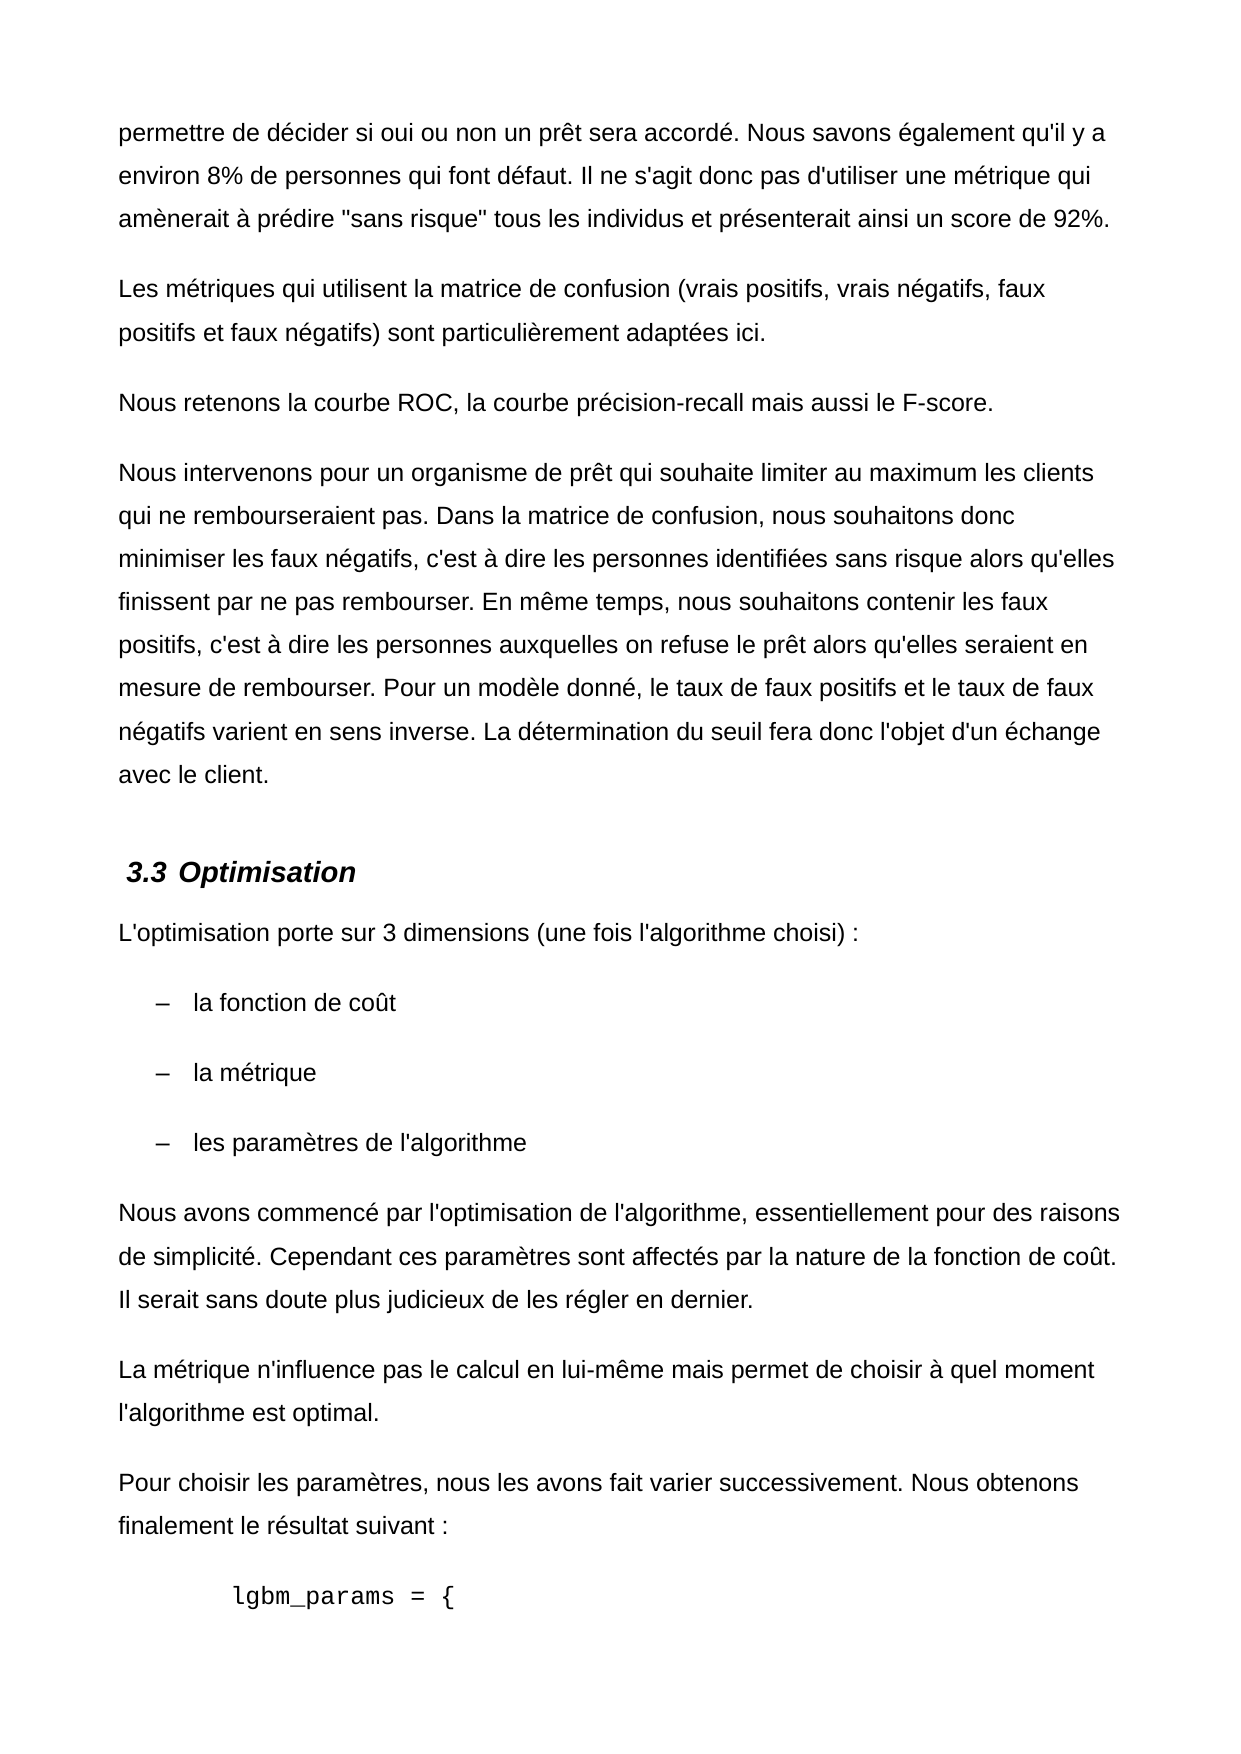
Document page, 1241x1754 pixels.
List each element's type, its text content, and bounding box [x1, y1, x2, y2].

text permettre de décider si oui ou non un prêt sera accordé. Nous savons également qu'il y a environ 8% de personnes qui font défaut. Il ne s'agit donc pas d'utiliser une métrique qui amènerait à prédire "sans risque" tous les individus et présenterait ainsi un score de 92%. [118, 118, 1122, 233]
text lgbm_params = { [118, 1581, 1122, 1612]
text Nous avons commencé par l'optimisation de l'algorithme, essentiellement pour des raisons de simplicité. Cependant ces paramètres sont affectés par la nature de la fonction de coût. Il serait sans doute plus judicieux de les régler en dernier. [118, 1198, 1122, 1313]
text La métrique n'influence pas le calcul en lui-même mais permet de choisir à quel moment l'algorithme est optimal. [118, 1355, 1122, 1427]
text Nous intervenons pour un organisme de prêt qui souhaite limiter au maximum les clients qui ne rembourseraient pas. Dans la matrice de confusion, nous souhaitons donc minimiser les faux négatifs, c'est à dire les personnes identifiées sans risque alors qu'elles finissent par ne pas rembourser. En même temps, nous souhaitons contenir les faux positifs, c'est à dire les personnes auxquelles on refuse le prêt alors qu'elles seraient en mesure de rembourser. Pour un modèle donné, le taux de faux positifs et le taux de faux négatifs varient en sens inverse. La détermination du seuil fera donc l'objet d'un échange avec le client. [118, 458, 1122, 788]
list les paramètres de l'algorithme [156, 1128, 1122, 1157]
text Pour choisir les paramètres, nous les avons fait varier successivement. Nous obtenons finalement le résultat suivant : [118, 1468, 1122, 1540]
text Les métriques qui utilisent la matrice de confusion (vrais positifs, vrais négatifs, faux positifs et faux négatifs) sont particulièrement adaptées ici. [118, 274, 1122, 346]
text Nous retenons la courbe ROC, la courbe précision-recall mais aussi le F-score. [118, 388, 1122, 416]
text L'optimisation porte sur 3 dimensions (une fois l'algorithme choisi) : [118, 918, 1122, 946]
list la fonction de coût [156, 988, 1122, 1017]
subtitle Optimisation [118, 855, 1122, 888]
list la métrique [156, 1058, 1122, 1087]
